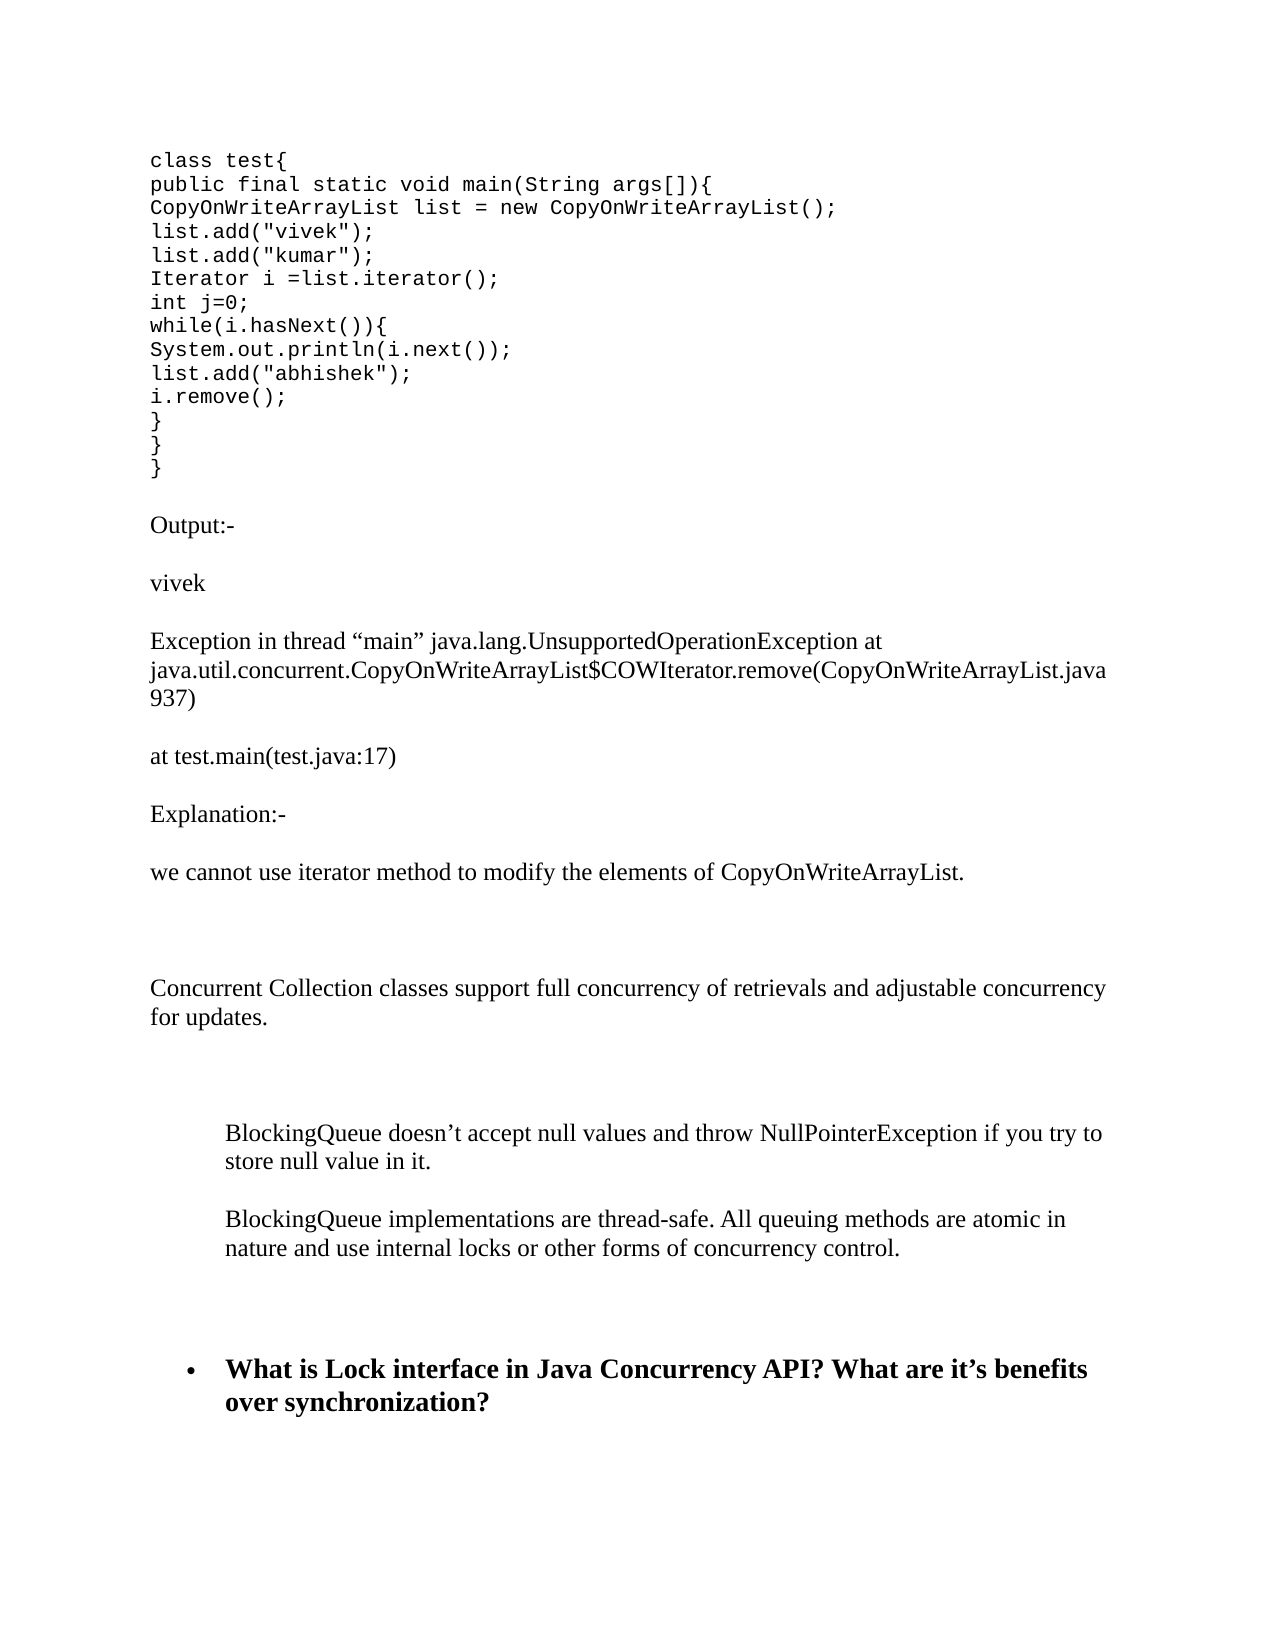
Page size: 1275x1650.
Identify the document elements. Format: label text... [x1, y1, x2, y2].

subtitle What is Lock interface in Java Concurrency API? What are it’s benefits over synchronization? [187, 1353, 1125, 1417]
text Exception in thread “main” java.lang.UnsupportedOperationException at java.util.concurrent.CopyOnWriteArrayList$COWIterator.remove(CopyOnWriteArrayList.java 937) [150, 626, 1125, 712]
text BlockingQueue doesn’t accept null values and throw NullPointerException if you try to store null value in it. [225, 1118, 1125, 1175]
text Explanation:- [150, 799, 1125, 828]
text class test{ public final static void main(String args[]){ CopyOnWriteArrayList list = new CopyOnWriteArrayList(); list.add("vivek"); list.add("kumar"); Iterator i =list.iterator(); int j=0; while(i.hasNext()){ System.out.println(i.next()); list.add("abhishek"); i.remove(); } } } [150, 150, 1125, 481]
text Concurrent Collection classes support full concurrency of retrievals and adjustable concurrency for updates. [150, 973, 1125, 1031]
text we cannot use iterator method to modify the elements of CopyOnWriteArrayList. [150, 857, 1125, 886]
text BlockingQueue implementations are thread-safe. All queuing methods are atomic in nature and use internal locks or other forms of concurrency control. [225, 1204, 1125, 1262]
text vivek [150, 568, 1125, 597]
text at test.main(test.java:17) [150, 741, 1125, 770]
text Output:- [150, 510, 1125, 539]
